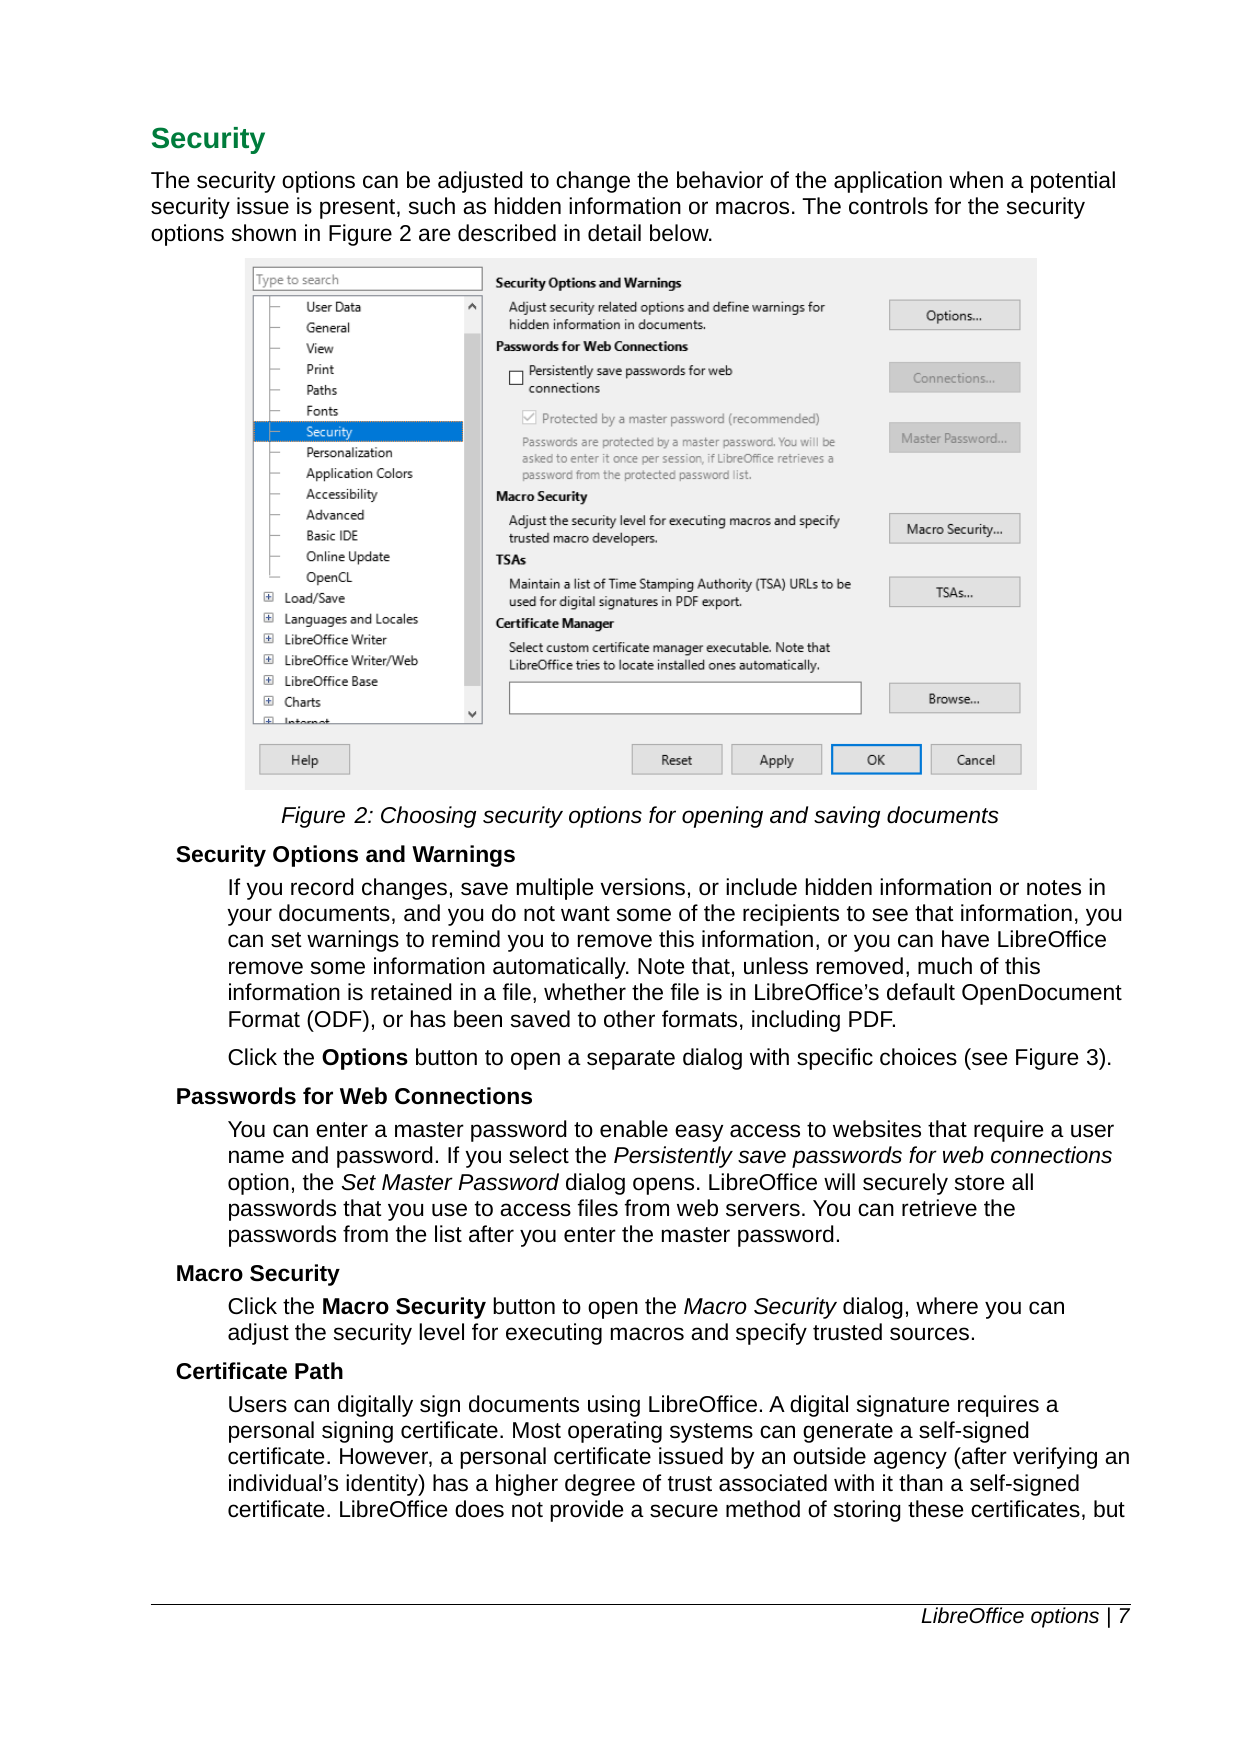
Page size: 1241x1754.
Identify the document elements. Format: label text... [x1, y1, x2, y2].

subtitle Security [151, 121, 1131, 154]
text You can enter a master password to enable easy access to websites that require a user name and password. If you select the Persistently save passwords for web connections option, the Set Master Password dialog opens. LibreOffice will securely store all passwords that you use to access files from web servers. You can retrieve the passwords from the list after you enter the master password. [227, 1116, 1131, 1248]
text If you record changes, save multiple versions, or include hidden information or notes in your documents, and you do not want some of the recipients to see that information, you can set warnings to remind you to remove this information, or you can have LibreOffice remove some information automatically. Note that, unless removed, much of this information is retained in a file, whether the file is in LibreOffice’s default OpenDocument Format (ODF), or has been saved to other formats, including PDF. [227, 874, 1131, 1032]
list The security options can be adjusted to change the behavior of the application when a potential security issue is present, such as hidden information or macros. The controls for the security options shown in 2 are described in detail below. [151, 167, 1131, 246]
text Passwords for Web Connections [176, 1083, 1131, 1109]
text Click the Options button to open a separate dialog with specific choices (see Figure 3). [227, 1044, 1131, 1071]
text Figure 2: Choosing security options for opening and saving documents [245, 802, 1037, 829]
picture [244, 258, 1037, 790]
text Security Options and Warnings [176, 841, 1131, 867]
text Click the Macro Security button to open the Macro Security dialog, where you can adjust the security level for executing macros and specify trusted sources. [227, 1293, 1131, 1345]
text Certificate Path [176, 1358, 1131, 1384]
text Users can digitally sign documents using LibreOffice. A digital signature requires a personal signing certificate. Most operating systems can generate a self-signed certificate. However, a personal certificate issued by an outside agency (after verifying an individual’s identity) has a higher degree of trust associated with it than a self-signed certificate. LibreOffice does not provide a secure method of storing these certificates, but [227, 1391, 1131, 1522]
text Macro Security [176, 1260, 1131, 1286]
